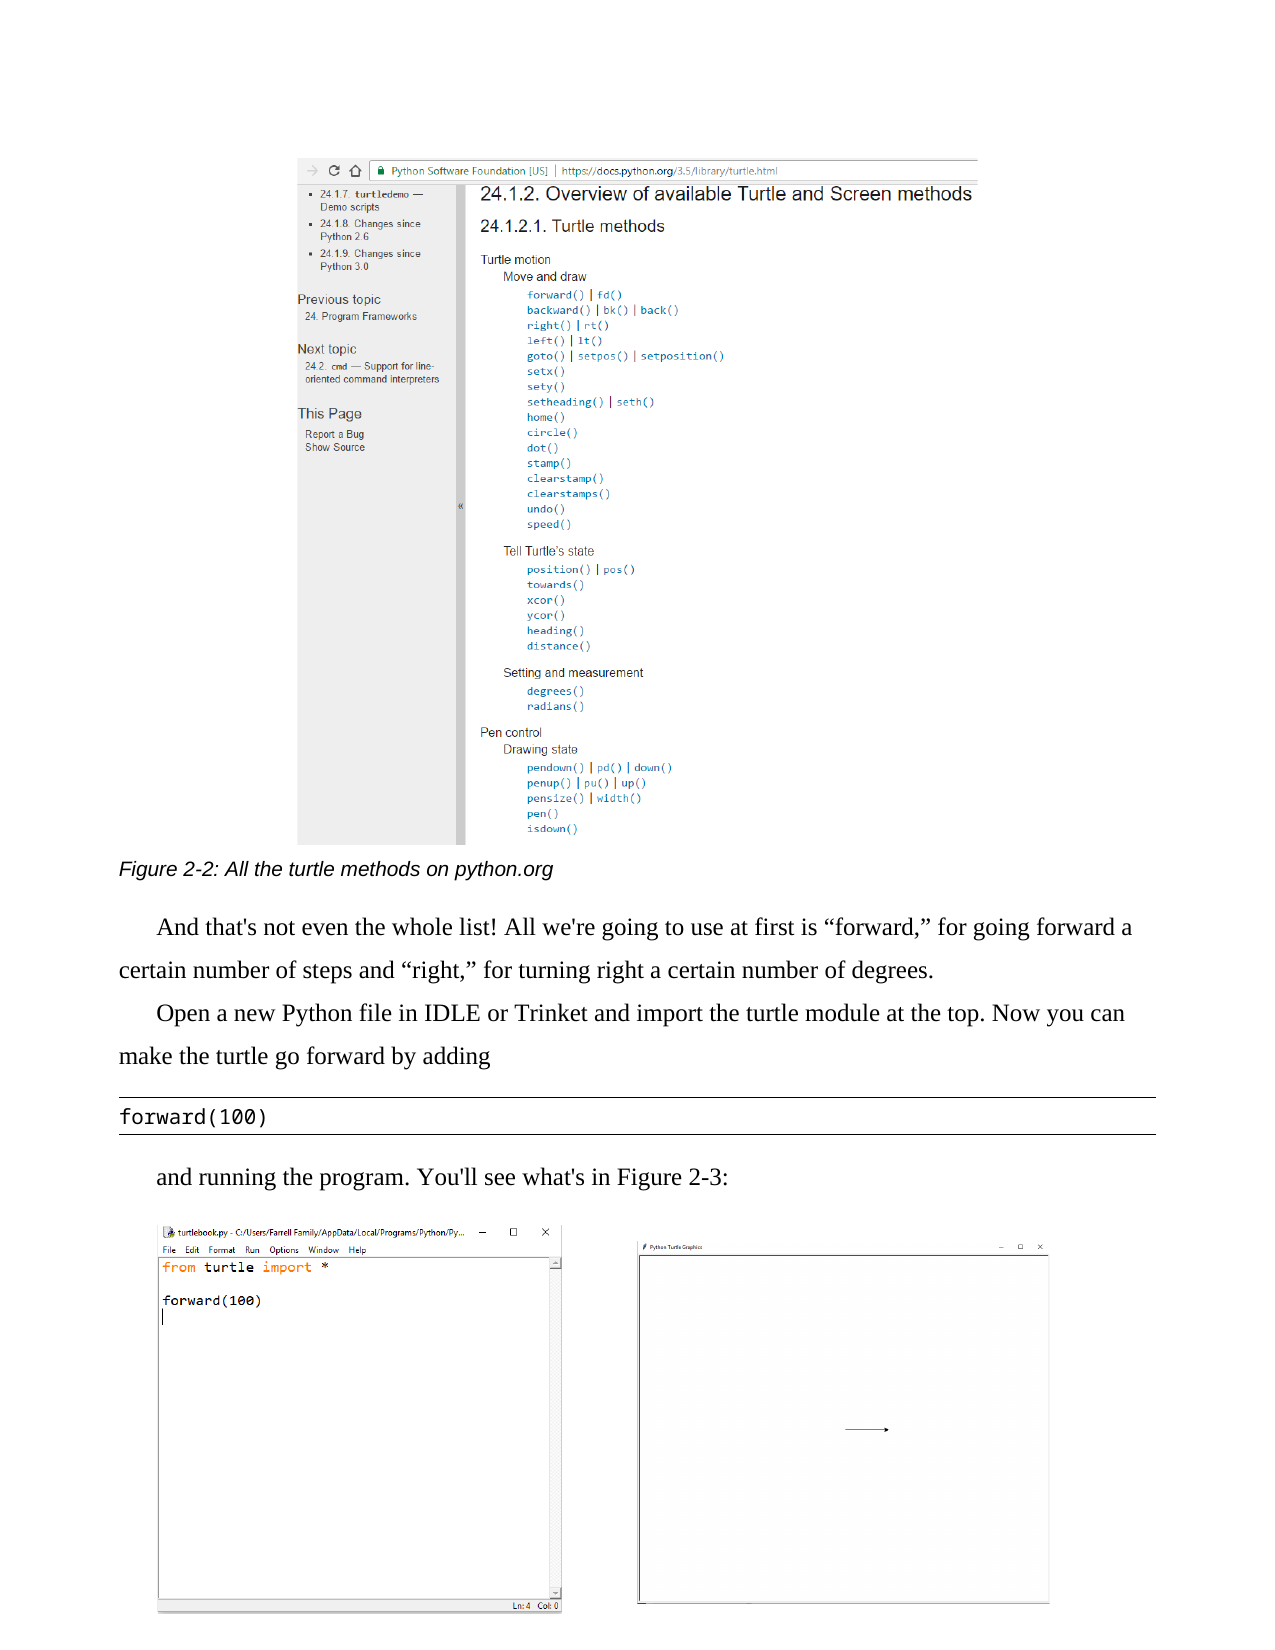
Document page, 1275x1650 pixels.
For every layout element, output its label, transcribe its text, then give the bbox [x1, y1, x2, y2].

text forward(100) [118, 1098, 1156, 1135]
picture [157, 1225, 562, 1614]
text Open a new Python file in IDLE or Trinket and import the turtle module at the top. Now you can make the turtle go forward by adding [118, 998, 1156, 1070]
text And that's not even the whole list! All we're going to use at first is “forward,” for going forward a certain number of steps and “right,” for turning right a certain number of degrees. [118, 912, 1156, 983]
text Figure 2-2: All the turtle methods on python.org [118, 167, 1156, 881]
text and running the program. You'll see what's in Figure 2-3: [118, 1162, 1156, 1191]
picture [297, 158, 978, 845]
picture [637, 1241, 1050, 1604]
